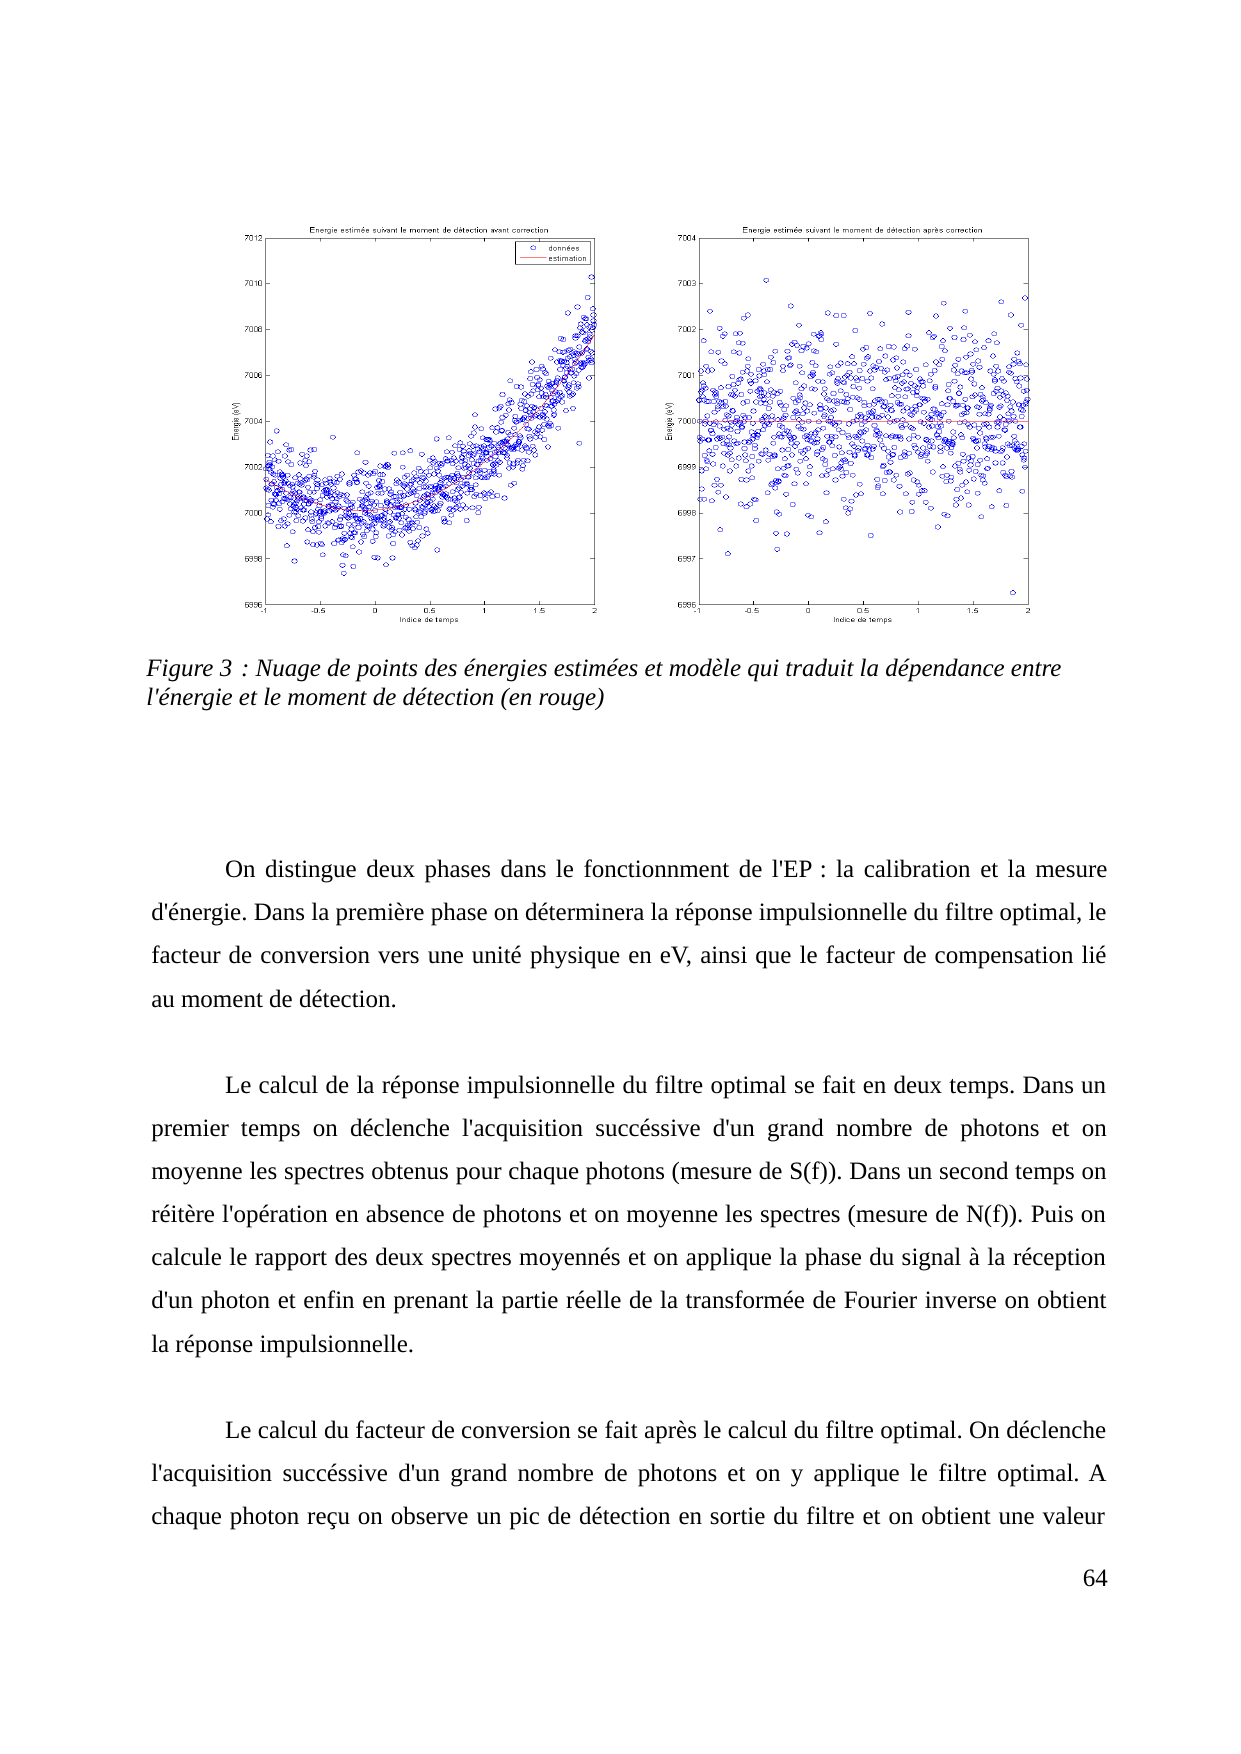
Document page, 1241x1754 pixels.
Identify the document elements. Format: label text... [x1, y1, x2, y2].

text Figure 3 : Nuage de points des énergies estimées et modèle qui traduit la dépendance entre l'énergie et le moment de détection (en rouge) [146, 654, 1112, 711]
text Le calcul du facteur de conversion se fait après le calcul du filtre optimal. On déclenche l'acquisition succéssive d'un grand nombre de photons et on y applique le filtre optimal. A chaque photon reçu on observe un pic de détection en sortie du filtre et on obtient une valeur [151, 1415, 1108, 1530]
text On distingue deux phases dans le fonctionnment de l'EP : la calibration et la mesure d'énergie. Dans la première phase on déterminera la réponse impulsionnelle du filtre optimal, le facteur de conversion vers une unité physique en eV, ainsi que le facteur de compensation lié au moment de détection. [151, 854, 1108, 1012]
picture [137, 204, 1121, 654]
text Le calcul de la réponse impulsionnelle du filtre optimal se fait en deux temps. Dans un premier temps on déclenche l'acquisition succéssive d'un grand nombre de photons et on moyenne les spectres obtenus pour chaque photons (mesure de S(f)). Dans un second temps on réitère l'opération en absence de photons et on moyenne les spectres (mesure de N(f)). Puis on calcule le rapport des deux spectres moyennés et on applique la phase du signal à la réception d'un photon et enfin en prenant la partie réelle de la transformée de Fourier inverse on obtient la réponse impulsionnelle. [151, 1070, 1108, 1357]
